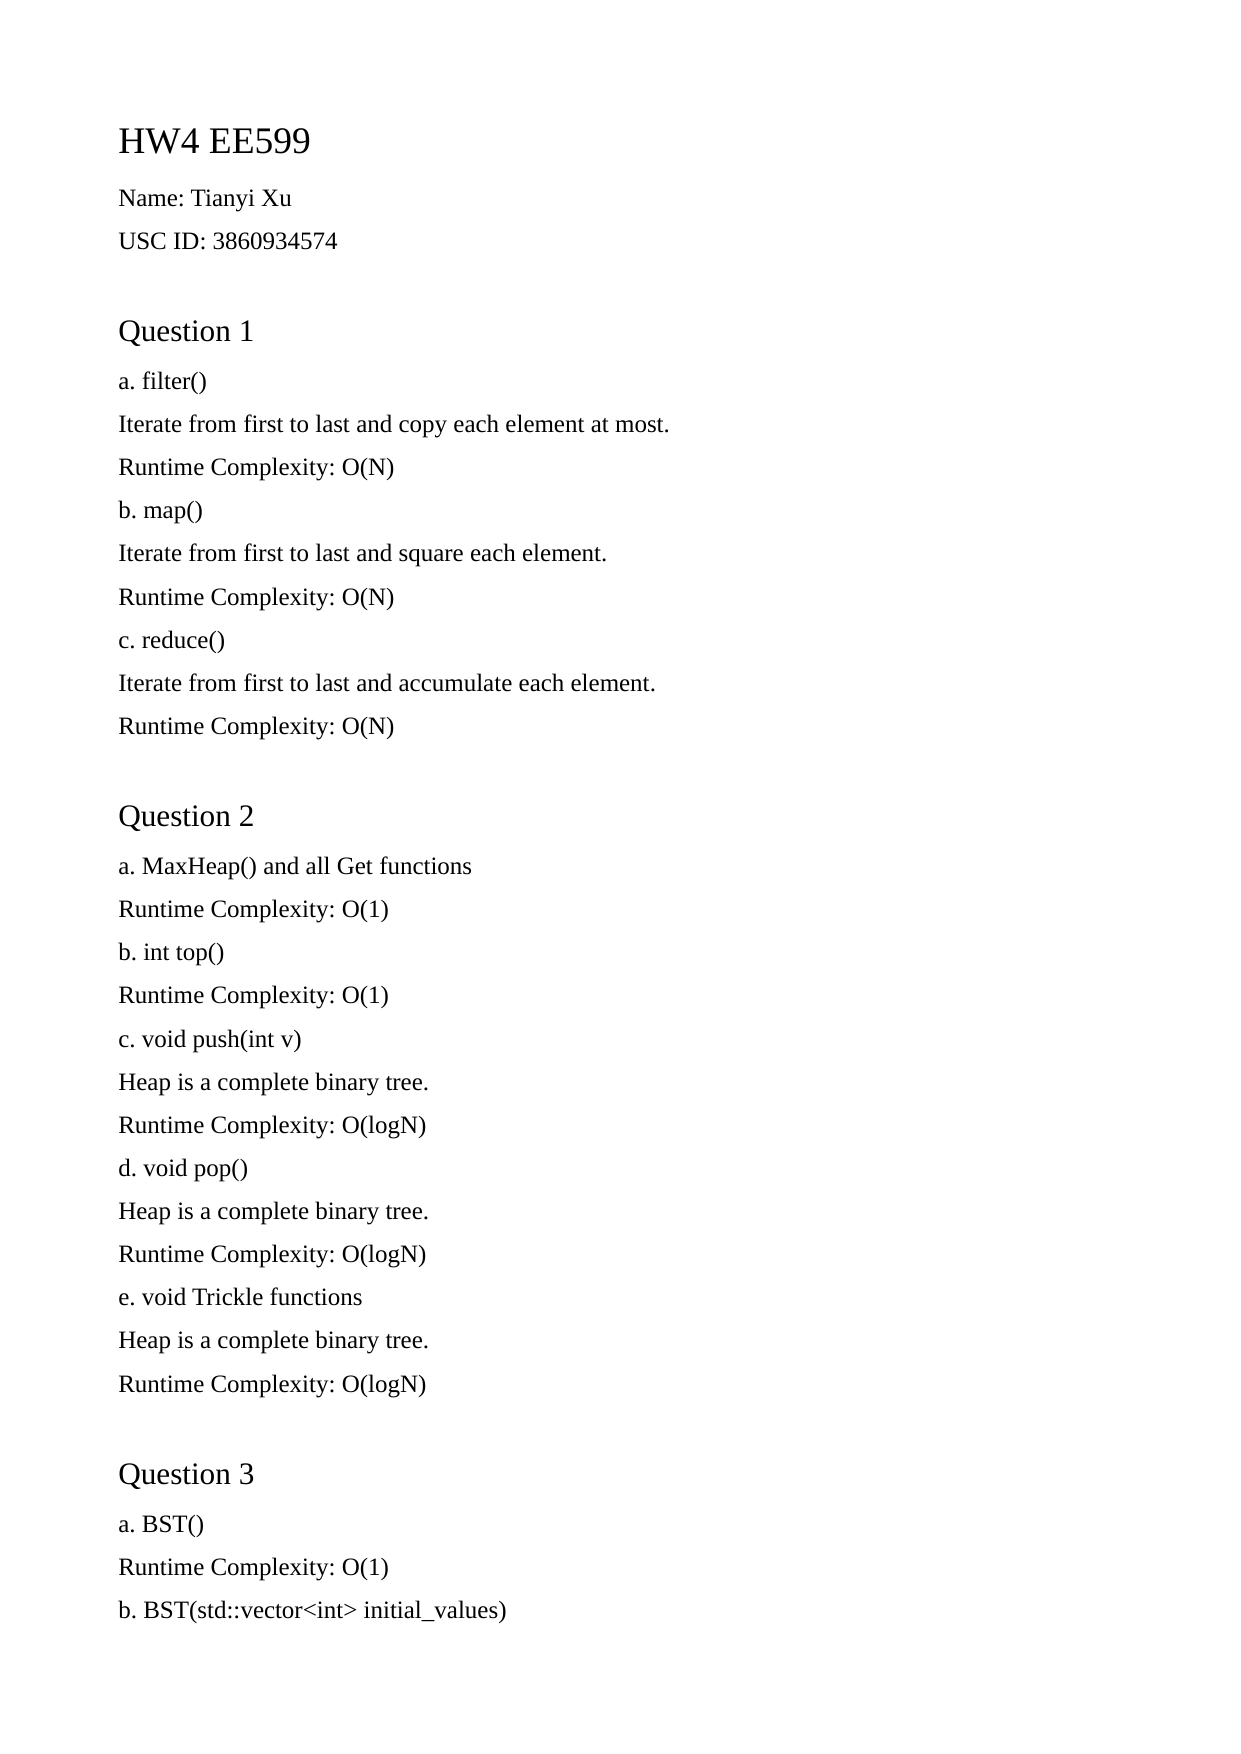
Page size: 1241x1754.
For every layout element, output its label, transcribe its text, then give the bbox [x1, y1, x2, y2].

text HW4 EE599 [118, 118, 1122, 161]
text a. MaxHeap() and all Get functions [118, 851, 1122, 880]
text Heap is a complete binary tree. [118, 1196, 1122, 1225]
text c. void push(int v) [118, 1024, 1122, 1052]
text Iterate from first to last and accumulate each element. [118, 668, 1122, 697]
text Runtime Complexity: O(1) [118, 981, 1122, 1009]
text Runtime Complexity: O(logN) [118, 1110, 1122, 1139]
text Runtime Complexity: O(N) [118, 452, 1122, 481]
text USC ID: 3860934574 [118, 226, 1122, 255]
text Iterate from first to last and copy each element at most. [118, 409, 1122, 438]
text a. BST() [118, 1509, 1122, 1537]
text Iterate from first to last and square each element. [118, 538, 1122, 567]
text Name: Tianyi Xu [118, 183, 1122, 212]
text Question 2 [118, 797, 1122, 833]
text d. void pop() [118, 1153, 1122, 1182]
text c. reduce() [118, 625, 1122, 653]
text Runtime Complexity: O(N) [118, 582, 1122, 610]
text b. BST(std::vector<int> initial_values) [118, 1595, 1122, 1624]
text Runtime Complexity: O(1) [118, 1552, 1122, 1581]
text b. map() [118, 495, 1122, 524]
text Runtime Complexity: O(logN) [118, 1369, 1122, 1397]
text b. int top() [118, 937, 1122, 966]
text Runtime Complexity: O(1) [118, 894, 1122, 923]
text Heap is a complete binary tree. [118, 1067, 1122, 1096]
text Question 1 [118, 312, 1122, 348]
text Question 3 [118, 1455, 1122, 1491]
text a. filter() [118, 366, 1122, 395]
text Heap is a complete binary tree. [118, 1326, 1122, 1354]
text Runtime Complexity: O(N) [118, 711, 1122, 740]
text e. void Trickle functions [118, 1282, 1122, 1311]
text Runtime Complexity: O(logN) [118, 1239, 1122, 1268]
